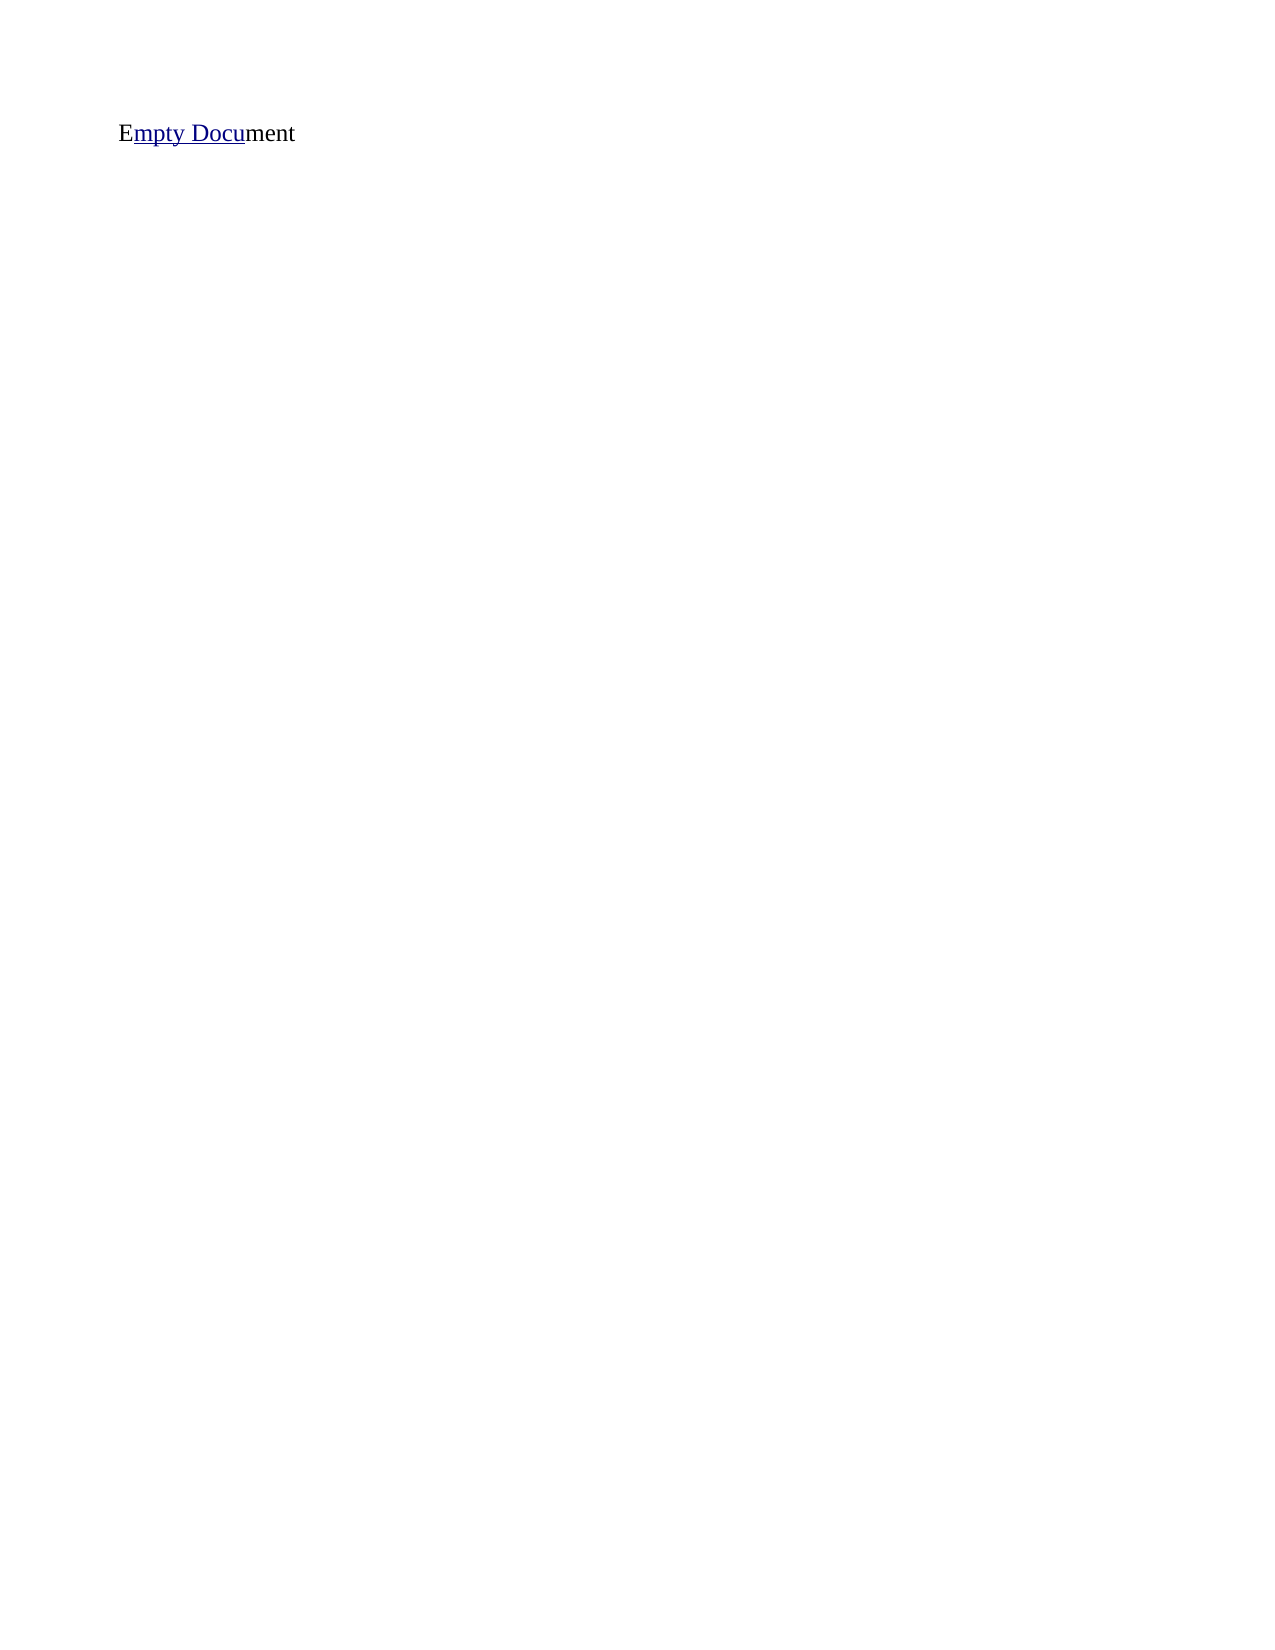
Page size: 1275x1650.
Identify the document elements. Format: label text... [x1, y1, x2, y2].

text Empty Document [118, 118, 1157, 147]
